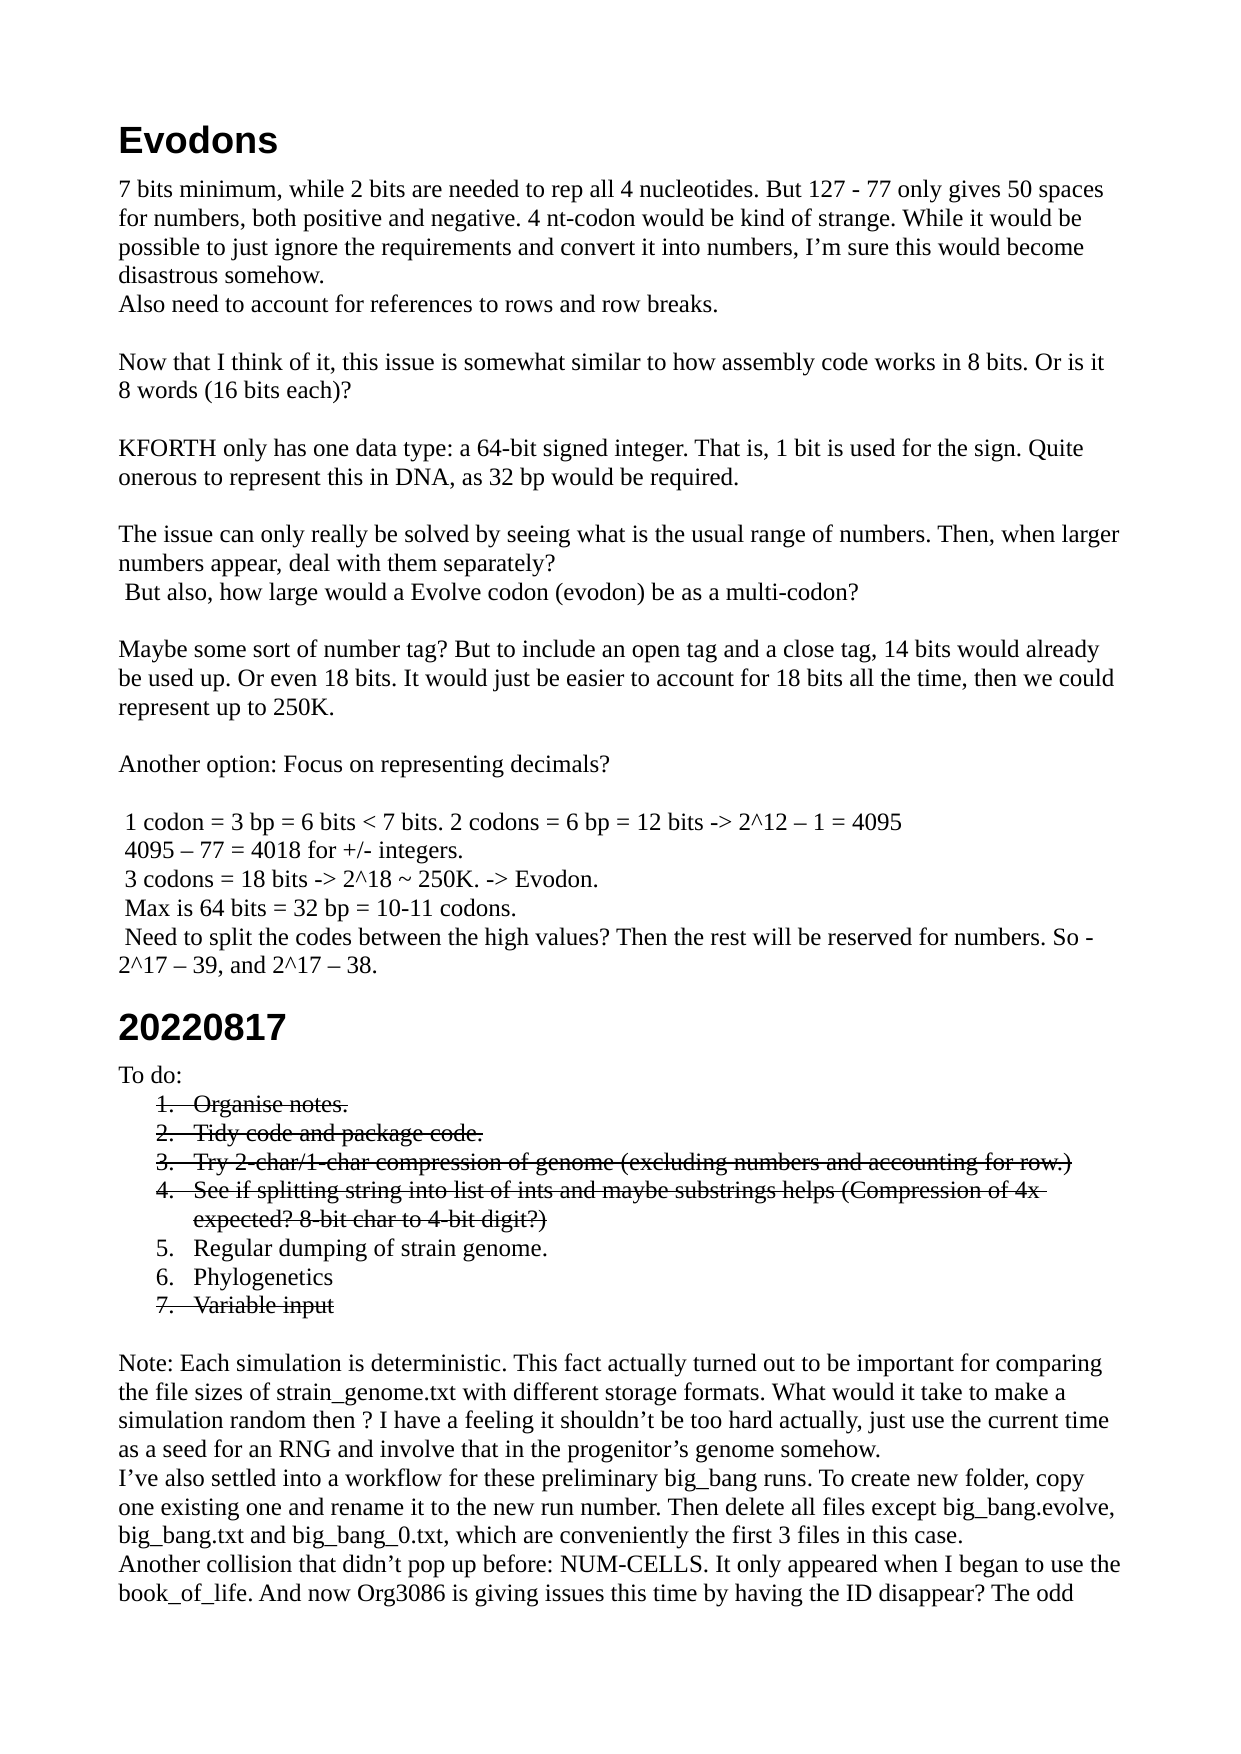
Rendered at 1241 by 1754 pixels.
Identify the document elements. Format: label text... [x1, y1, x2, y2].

list Phylogenetics [156, 1262, 1122, 1290]
text I’ve also settled into a workflow for these preliminary big_bang runs. To create new folder, copy one existing one and rename it to the new run number. Then delete all files except big_bang.evolve, big_bang.txt and big_bang_0.txt, which are conveniently the first 3 files in this case. [118, 1463, 1122, 1549]
list Organise notes. [156, 1089, 1122, 1118]
list Regular dumping of strain genome. [156, 1233, 1122, 1262]
text 1 codon = 3 bp = 6 bits < 7 bits. 2 codons = 6 bp = 12 bits -> 2^12 – 1 = 4095 [118, 807, 1122, 836]
text Now that I think of it, this issue is somewhat similar to how assembly code works in 8 bits. Or is it 8 words (16 bits each)? [118, 347, 1122, 404]
text Another collision that didn’t pop up before: NUM-CELLS. It only appeared when I began to use the book_of_life. And now Org3086 is giving issues this time by having the ID disappear? The odd [118, 1549, 1122, 1607]
text Maybe some sort of number tag? But to include an open tag and a close tag, 14 bits would already be used up. Or even 18 bits. It would just be easier to account for 18 bits all the time, then we could represent up to 250K. [118, 634, 1122, 721]
text Also need to account for references to rows and row breaks. [118, 289, 1122, 318]
list Try 2-char/1-char compression of genome (excluding numbers and accounting for row.) [156, 1147, 1122, 1175]
text The issue can only really be solved by seeing what is the usual range of numbers. Then, when larger numbers appear, deal with them separately? [118, 519, 1122, 577]
text Another option: Focus on representing decimals? [118, 749, 1122, 778]
list Variable input [156, 1290, 1122, 1319]
subtitle 20220817 [118, 1004, 1122, 1048]
list Tidy code and package code. [156, 1118, 1122, 1147]
text KFORTH only has one data type: a 64-bit signed integer. That is, 1 bit is used for the sign. Quite onerous to represent this in DNA, as 32 bp would be required. [118, 433, 1122, 491]
text But also, how large would a Evolve codon (evodon) be as a multi-codon? [118, 577, 1122, 606]
list See if splitting string into list of ints and maybe substrings helps (Compression of 4x expected? 8-bit char to 4-bit digit?) [156, 1175, 1122, 1233]
text To do: [118, 1060, 1122, 1089]
text Max is 64 bits = 32 bp = 10-11 codons. [118, 893, 1122, 922]
text Note: Each simulation is deterministic. This fact actually turned out to be important for comparing the file sizes of strain_genome.txt with different storage formats. What would it take to make a simulation random then ? I have a feeling it shouldn’t be too hard actually, just use the current time as a seed for an RNG and involve that in the progenitor’s genome somehow. [118, 1348, 1122, 1463]
text 3 codons = 18 bits -> 2^18 ~ 250K. -> Evodon. [118, 864, 1122, 893]
text 4095 – 77 = 4018 for +/- integers. [118, 836, 1122, 864]
text Need to split the codes between the high values? Then the rest will be reserved for numbers. So -2^17 – 39, and 2^17 – 38. [118, 922, 1122, 979]
subtitle Evodons [118, 118, 1122, 162]
text 7 bits minimum, while 2 bits are needed to rep all 4 nucleotides. But 127 - 77 only gives 50 spaces for numbers, both positive and negative. 4 nt-codon would be kind of strange. While it would be possible to just ignore the requirements and convert it into numbers, I’m sure this would become disastrous somehow. [118, 174, 1122, 289]
